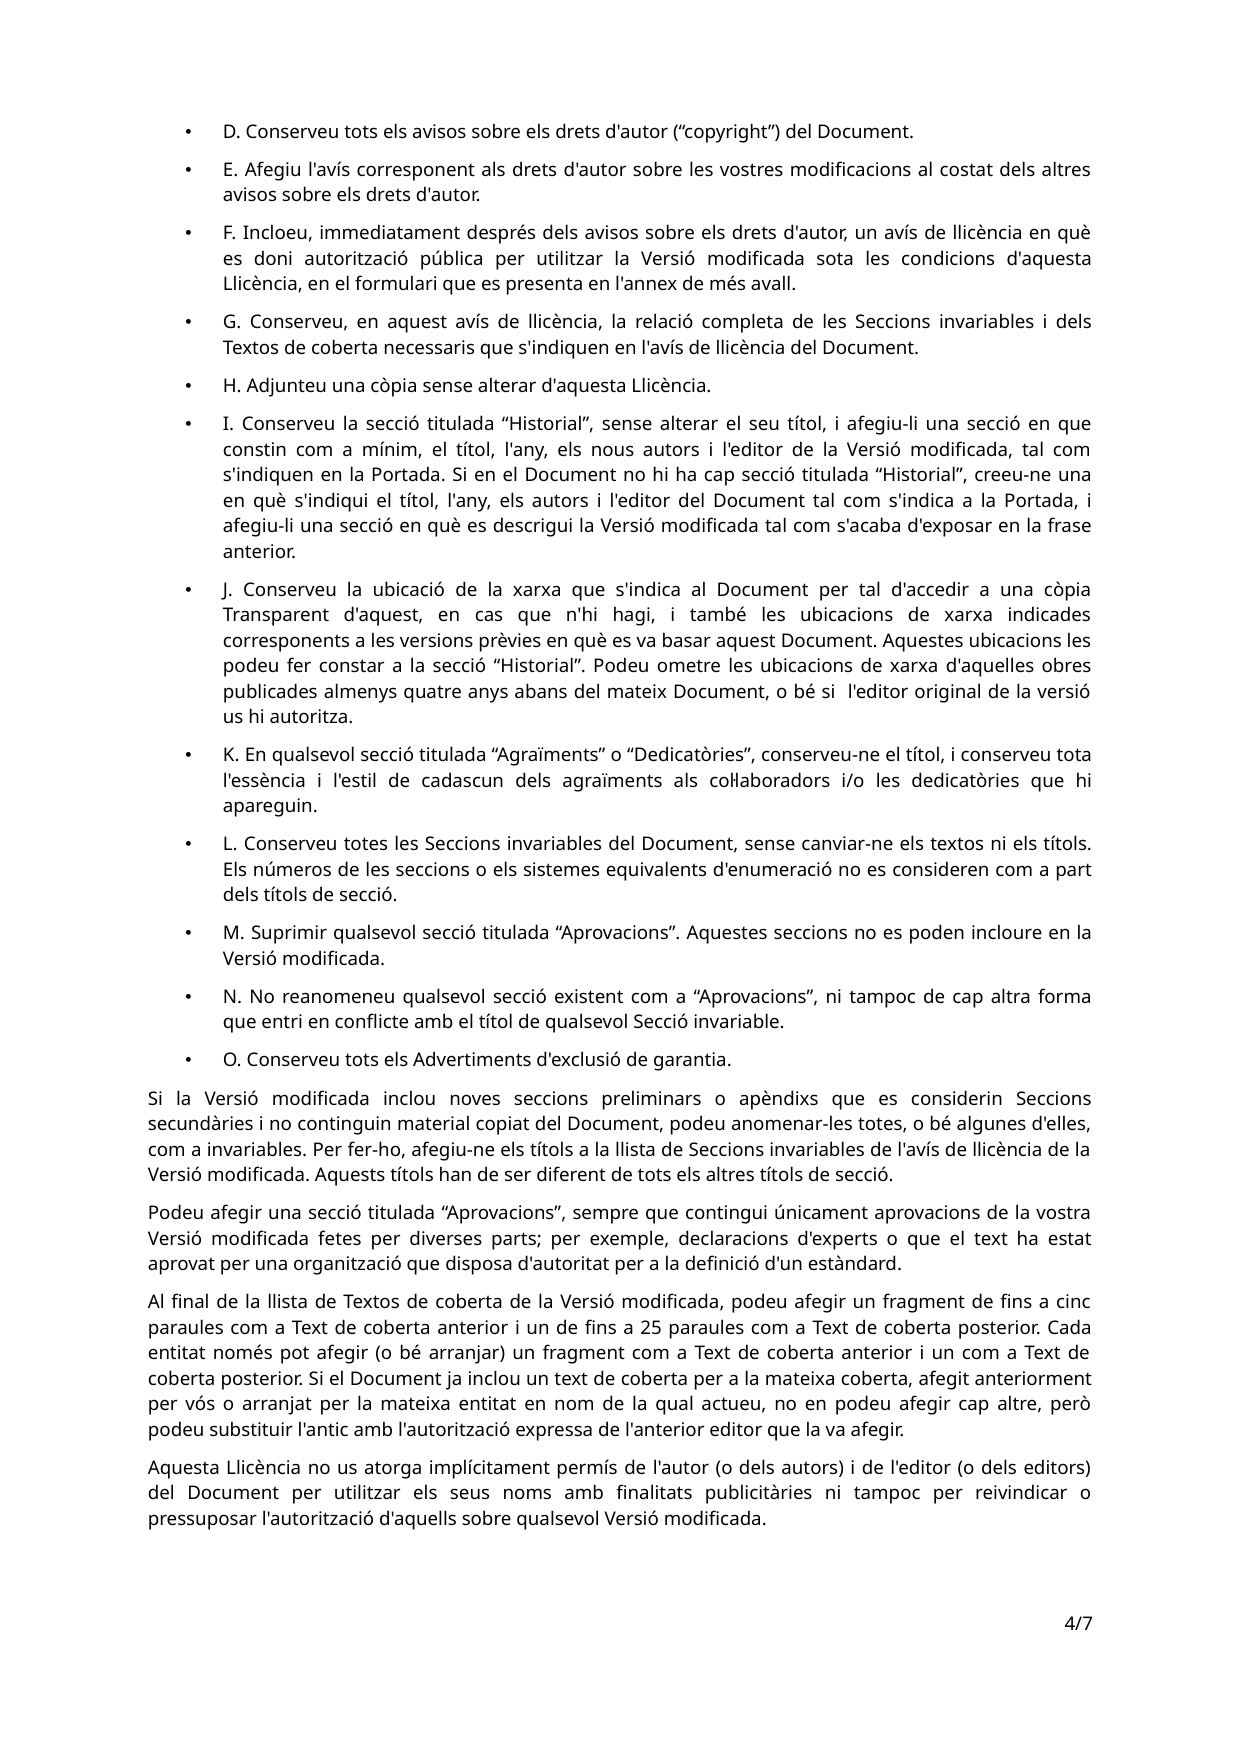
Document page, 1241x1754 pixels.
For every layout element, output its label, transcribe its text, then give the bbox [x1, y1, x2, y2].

list E. Afegiu l'avís corresponent als drets d'autor sobre les vostres modificacions al costat dels altres avisos sobre els drets d'autor. [185, 156, 1093, 207]
text Si la Versió modificada inclou noves seccions preliminars o apèndixs que es considerin Seccions secundàries i no continguin material copiat del Document, podeu anomenar-les totes, o bé algunes d'elles, com a invariables. Per fer-ho, afegiu-ne els títols a la llista de Seccions invariables de l'avís de llicència de la Versió modificada. Aquests títols han de ser diferent de tots els altres títols de secció. [148, 1085, 1093, 1187]
list H. Adjunteu una còpia sense alterar d'aquesta Llicència. [185, 372, 1093, 398]
list D. Conserveu tots els avisos sobre els drets d'autor (“copyright”) del Document. [185, 118, 1093, 144]
list L. Conserveu totes les Seccions invariables del Document, sense canviar-ne els textos ni els títols. Els números de les seccions o els sistemes equivalents d'enumeració no es consideren com a part dels títols de secció. [185, 831, 1093, 907]
text Podeu afegir una secció titulada “Aprovacions”, sempre que contingui únicament aprovacions de la vostra Versió modificada fetes per diverses parts; per exemple, declaracions d'experts o que el text ha estat aprovat per una organització que disposa d'autoritat per a la definició d'un estàndard. [148, 1199, 1093, 1276]
text Al final de la llista de Textos de coberta de la Versió modificada, podeu afegir un fragment de fins a cinc paraules com a Text de coberta anterior i un de fins a 25 paraules com a Text de coberta posterior. Cada entitat només pot afegir (o bé arranjar) un fragment com a Text de coberta anterior i un com a Text de coberta posterior. Si el Document ja inclou un text de coberta per a la mateixa coberta, afegit anteriorment per vós o arranjat per la mateixa entitat en nom de la qual actueu, no en podeu afegir cap altre, però podeu substituir l'antic amb l'autorització expressa de l'anterior editor que la va afegir. [148, 1288, 1093, 1442]
text Aquesta Llicència no us atorga implícitament permís de l'autor (o dels autors) i de l'editor (o dels editors) del Document per utilitzar els seus noms amb finalitats publicitàries ni tampoc per reivindicar o pressuposar l'autorització d'aquells sobre qualsevol Versió modificada. [148, 1454, 1093, 1531]
list N. No reanomeneu qualsevol secció existent com a “Aprovacions”, ni tampoc de cap altra forma que entri en conflicte amb el títol de qualsevol Secció invariable. [185, 983, 1093, 1034]
list I. Conserveu la secció titulada “Historial”, sense alterar el seu títol, i afegiu-li una secció en que constin com a mínim, el títol, l'any, els nous autors i l'editor de la Versió modificada, tal com s'indiquen en la Portada. Si en el Document no hi ha cap secció titulada “Historial”, creeu-ne una en què s'indiqui el títol, l'any, els autors i l'editor del Document tal com s'indica a la Portada, i afegiu-li una secció en què es descrigui la Versió modificada tal com s'acaba d'exposar en la frase anterior. [185, 410, 1093, 563]
list K. En qualsevol secció titulada “Agraïments” o “Dedicatòries”, conserveu-ne el títol, i conserveu tota l'essència i l'estil de cadascun dels agraïments als col·laboradors i/o les dedicatòries que hi apareguin. [185, 742, 1093, 818]
list J. Conserveu la ubicació de la xarxa que s'indica al Document per tal d'accedir a una còpia Transparent d'aquest, en cas que n'hi hagi, i també les ubicacions de xarxa indicades corresponents a les versions prèvies en què es va basar aquest Document. Aquestes ubicacions les podeu fer constar a la secció “Historial”. Podeu ometre les ubicacions de xarxa d'aquelles obres publicades almenys quatre anys abans del mateix Document, o bé si l'editor original de la versió us hi autoritza. [185, 576, 1093, 729]
list G. Conserveu, en aquest avís de llicència, la relació completa de les Seccions invariables i dels Textos de coberta necessaris que s'indiquen en l'avís de llicència del Document. [185, 309, 1093, 360]
list M. Suprimir qualsevol secció titulada “Aprovacions”. Aquestes seccions no es poden incloure en la Versió modificada. [185, 920, 1093, 971]
list O. Conserveu tots els Advertiments d'exclusió de garantia. [185, 1047, 1093, 1072]
list F. Incloeu, immediatament després dels avisos sobre els drets d'autor, un avís de llicència en què es doni autorització pública per utilitzar la Versió modificada sota les condicions d'aquesta Llicència, en el formulari que es presenta en l'annex de més avall. [185, 220, 1093, 296]
